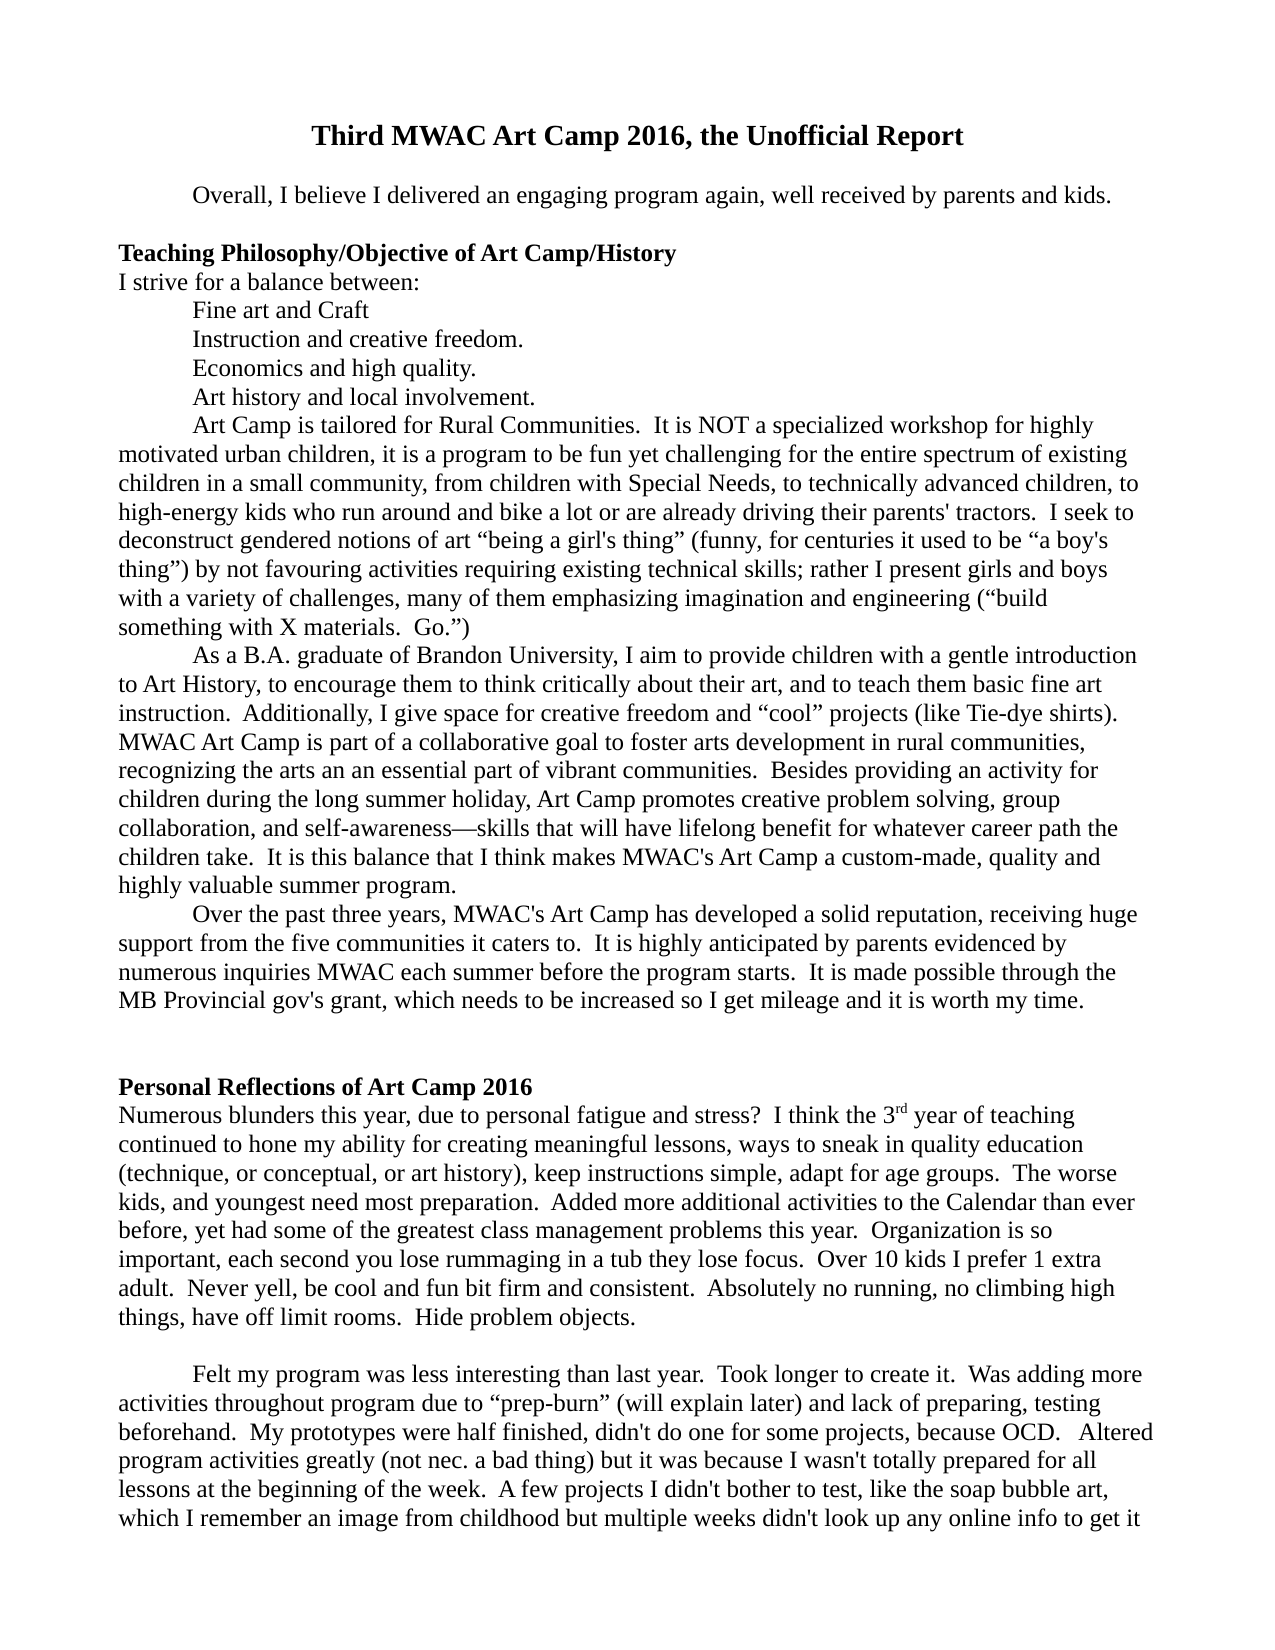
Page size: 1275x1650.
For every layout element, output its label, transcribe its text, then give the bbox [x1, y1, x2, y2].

text As a B.A. graduate of Brandon University, I aim to provide children with a gentle introduction to Art History, to encourage them to think critically about their art, and to teach them basic fine art instruction. Additionally, I give space for creative freedom and “cool” projects (like Tie-dye shirts). MWAC Art Camp is part of a collaborative goal to foster arts development in rural communities, recognizing the arts an an essential part of vibrant communities. Besides providing an activity for children during the long summer holiday, Art Camp promotes creative problem solving, group collaboration, and self-awareness—skills that will have lifelong benefit for whatever career path the children take. It is this balance that I think makes MWAC's Art Camp a custom-made, quality and highly valuable summer program. [118, 640, 1157, 899]
text Art history and local involvement. [118, 382, 1157, 410]
text Teaching Philosophy/Objective of Art Camp/History [118, 238, 1157, 267]
text Art Camp is tailored for Rural Communities. It is NOT a specialized workshop for highly motivated urban children, it is a program to be fun yet challenging for the entire spectrum of existing children in a small community, from children with Special Needs, to technically advanced children, to high-energy kids who run around and bike a lot or are already driving their parents' tractors. I seek to deconstruct gendered notions of art “being a girl's thing” (funny, for centuries it used to be “a boy's thing”) by not favouring activities requiring existing technical skills; rather I present girls and boys with a variety of challenges, many of them emphasizing imagination and engineering (“build something with X materials. Go.”) [118, 410, 1157, 640]
text Third MWAC Art Camp 2016, the Unofficial Report [118, 118, 1157, 152]
text Economics and high quality. [118, 353, 1157, 382]
text Felt my program was less interesting than last year. Took longer to create it. Was adding more activities throughout program due to “prep-burn” (will explain later) and lack of preparing, testing beforehand. My prototypes were half finished, didn't do one for some projects, because OCD. Altered program activities greatly (not nec. a bad thing) but it was because I wasn't totally prepared for all lessons at the beginning of the week. A few projects I didn't bother to test, like the soap bubble art, which I remember an image from childhood but multiple weeks didn't look up any online info to get it [118, 1359, 1157, 1532]
text Numerous blunders this year, due to personal fatigue and stress? I think the 3rd year of teaching continued to hone my ability for creating meaningful lessons, ways to sneak in quality education (technique, or conceptual, or art history), keep instructions simple, adapt for age groups. The worse kids, and youngest need most preparation. Added more additional activities to the Calendar than ever before, yet had some of the greatest class management problems this year. Organization is so important, each second you lose rummaging in a tub they lose focus. Over 10 kids I prefer 1 extra adult. Never yell, be cool and fun bit firm and consistent. Absolutely no running, no climbing high things, have off limit rooms. Hide problem objects. [118, 1100, 1157, 1330]
text Over the past three years, MWAC's Art Camp has developed a solid reputation, receiving huge support from the five communities it caters to. It is highly anticipated by parents evidenced by numerous inquiries MWAC each summer before the program starts. It is made possible through the MB Provincial gov's grant, which needs to be increased so I get mileage and it is worth my time. [118, 899, 1157, 1014]
text Personal Reflections of Art Camp 2016 [118, 1072, 1157, 1100]
text Overall, I believe I delivered an engaging program again, well received by parents and kids. [118, 180, 1157, 209]
text Fine art and Craft [118, 295, 1157, 324]
text I strive for a balance between: [118, 267, 1157, 295]
text Instruction and creative freedom. [118, 324, 1157, 353]
